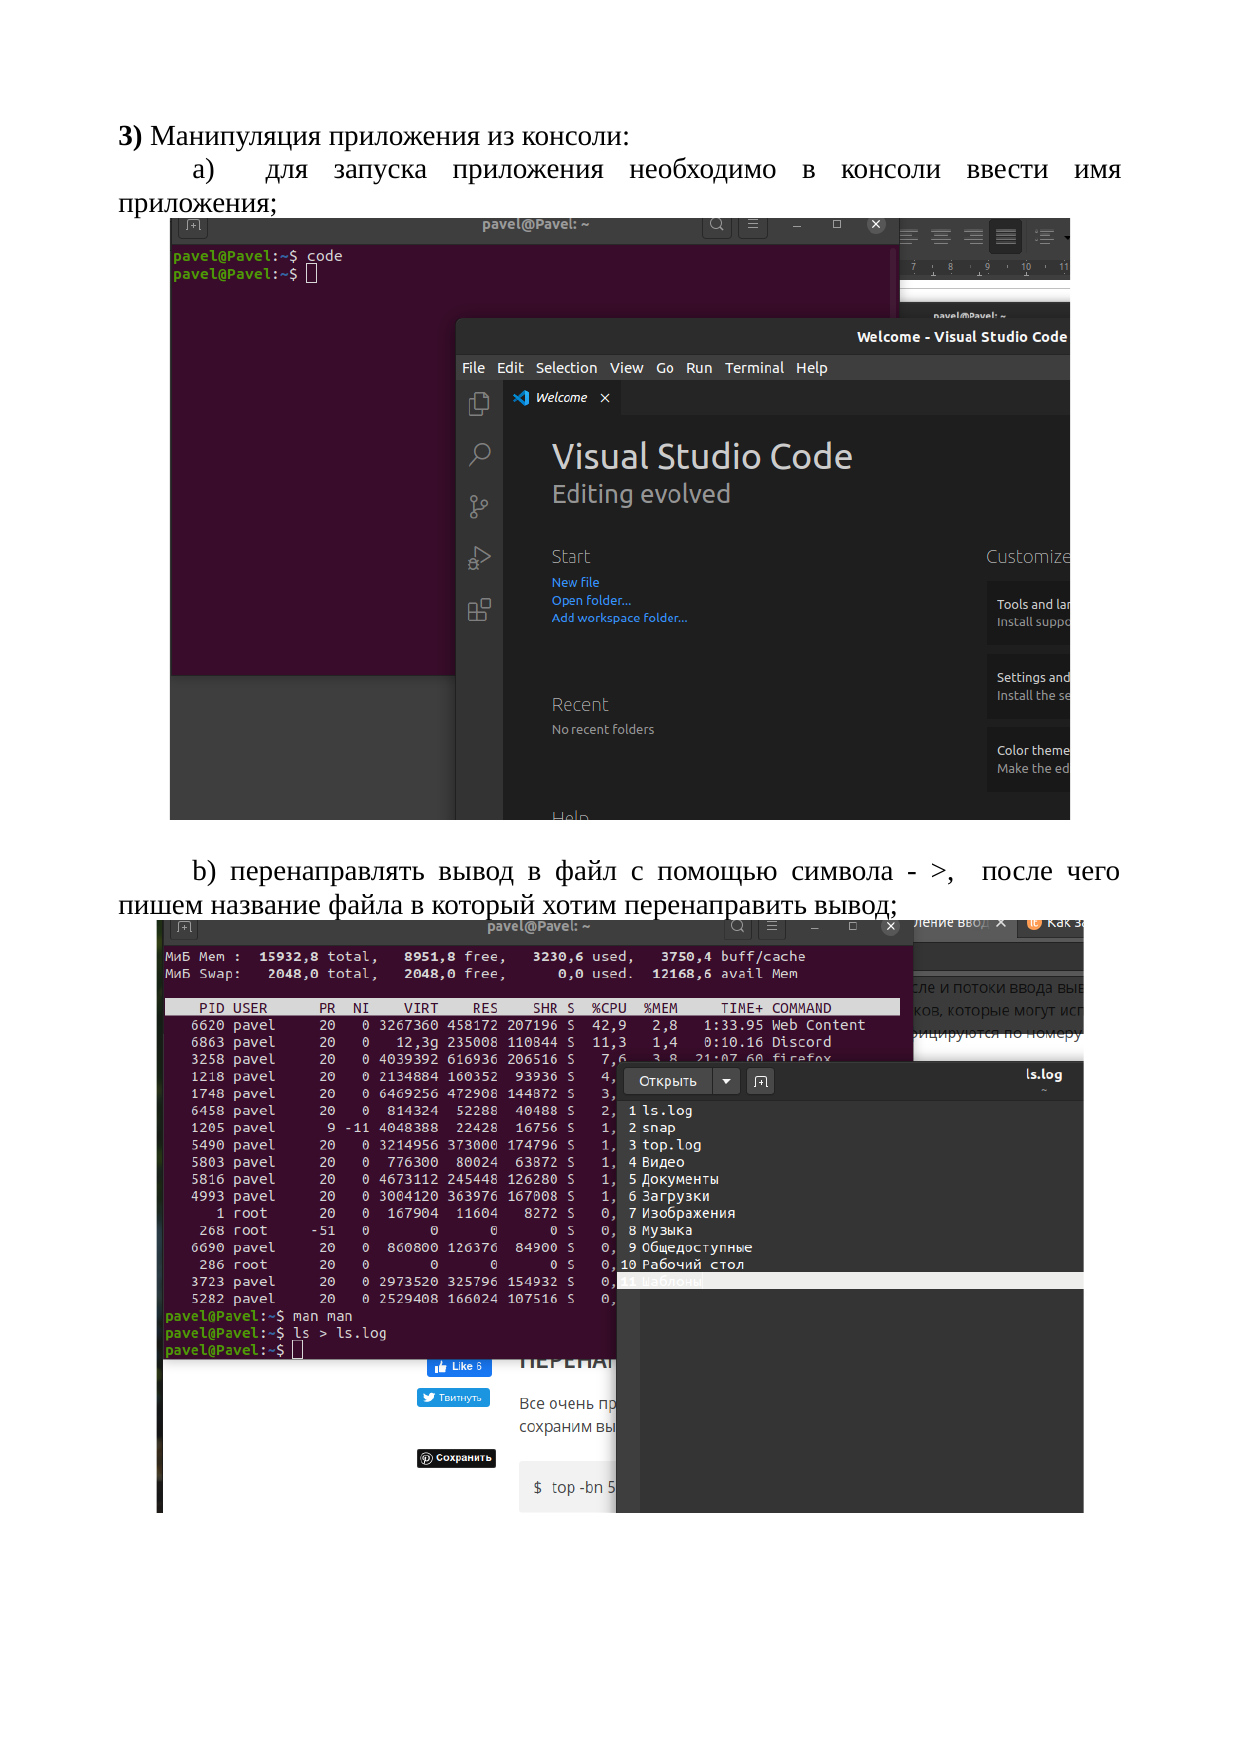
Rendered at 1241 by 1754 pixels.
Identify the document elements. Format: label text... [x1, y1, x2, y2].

text b) перенаправлять вывод в файл с помощью символа - >, после чего пишем название файла в который хотим перенаправить вывод; [118, 853, 1122, 920]
picture [169, 218, 1071, 820]
text a) для запуска приложения необходимо в консоли ввести имя приложения; [118, 152, 1122, 219]
picture [156, 920, 1084, 1513]
text 3) Манипуляция приложения из консоли: [118, 118, 1122, 152]
